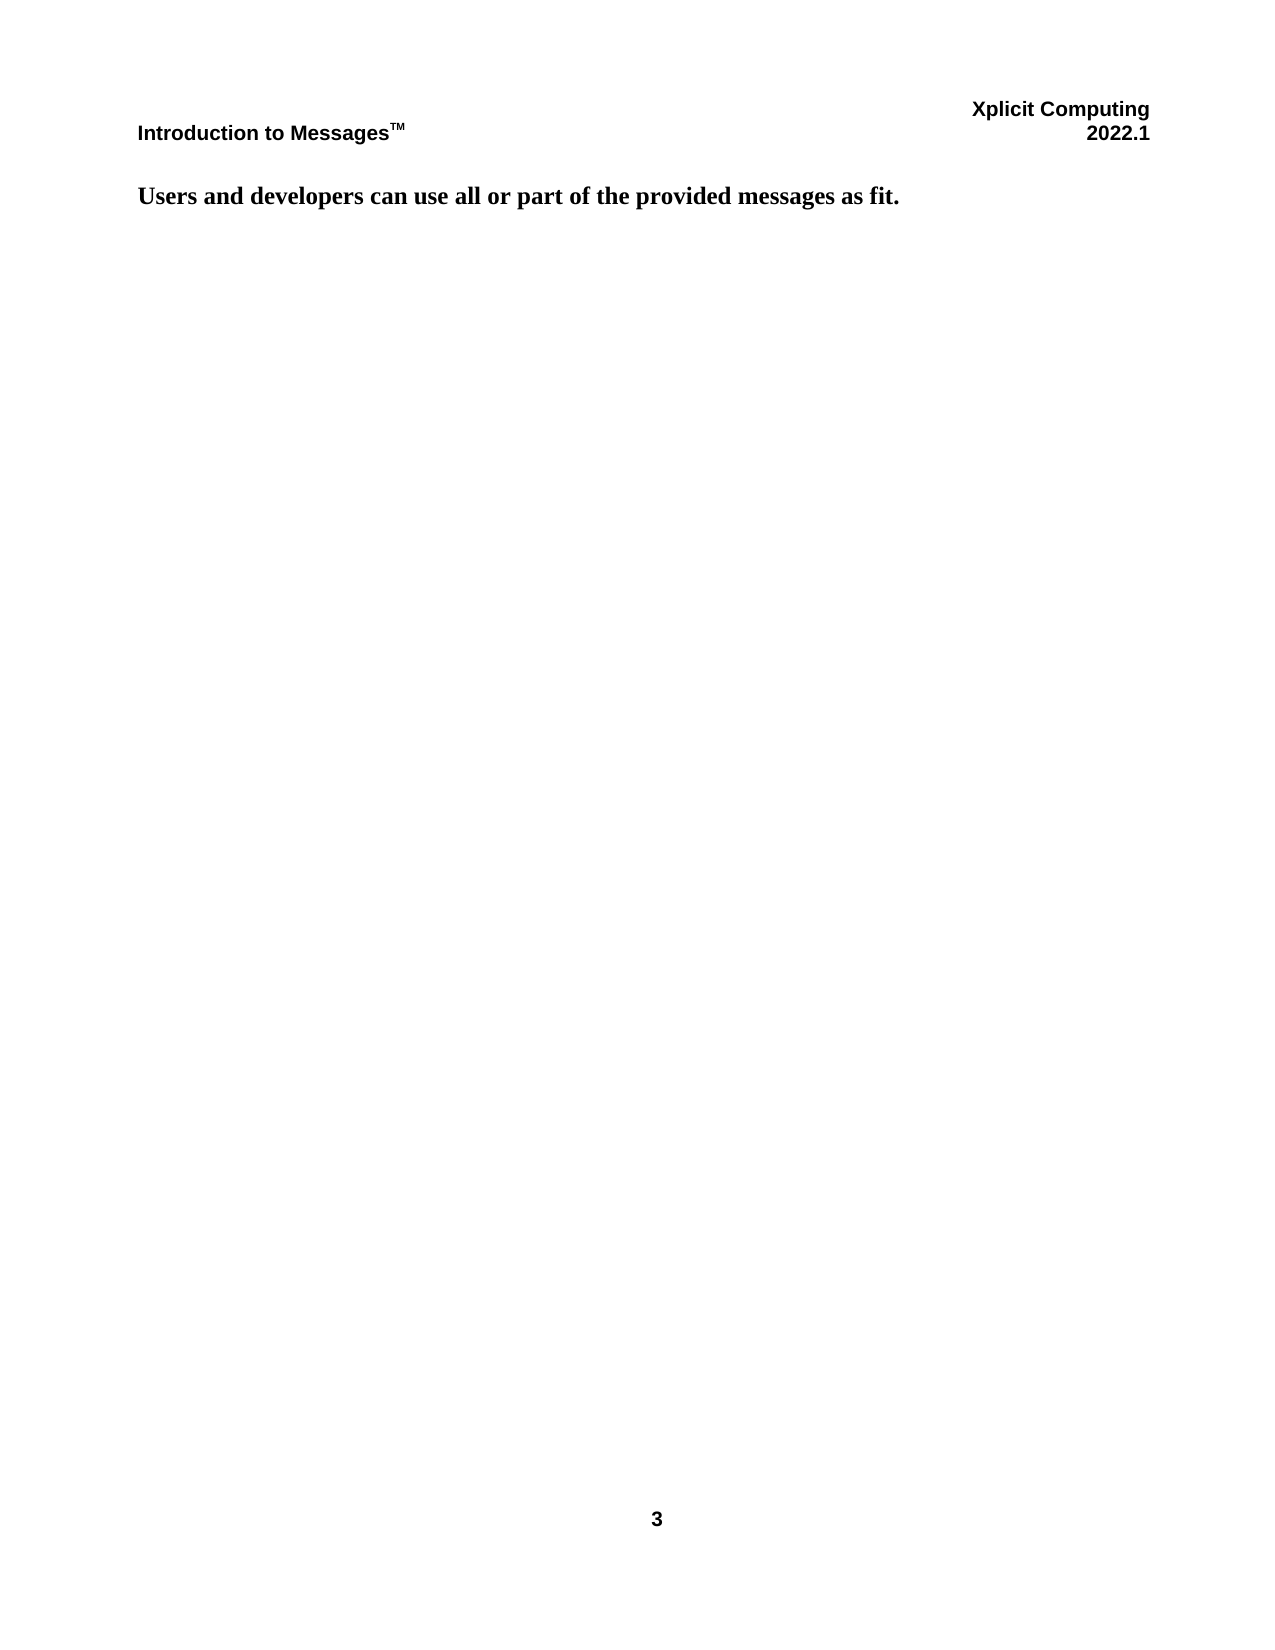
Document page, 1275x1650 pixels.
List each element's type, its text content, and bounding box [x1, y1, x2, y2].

text Users and developers can use all or part of the provided messages as fit. [137, 181, 1150, 210]
